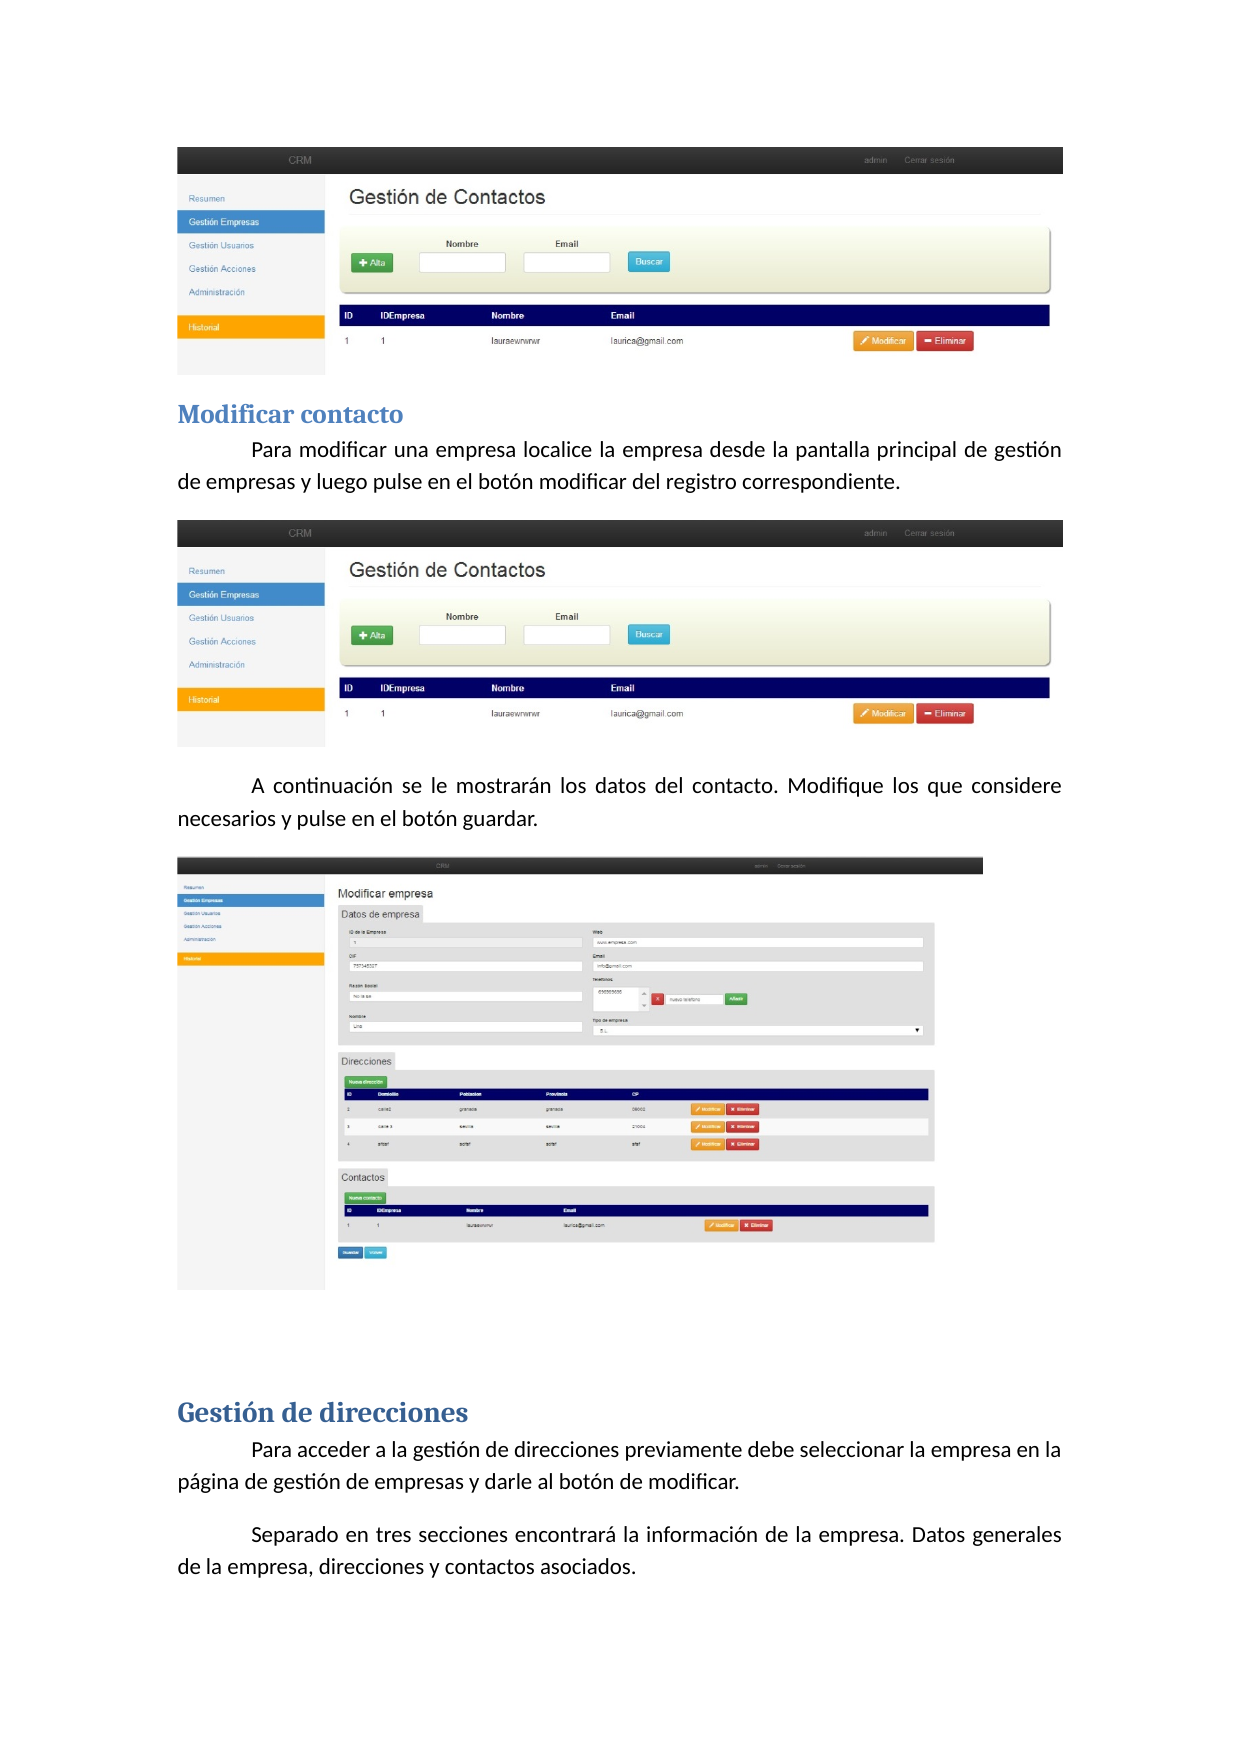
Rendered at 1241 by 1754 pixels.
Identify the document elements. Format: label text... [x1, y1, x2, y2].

text A continuación se le mostrarán los datos del contacto. Modifique los que considere necesarios y pulse en el botón guardar. [177, 772, 1063, 832]
text Para modificar una empresa localice la empresa desde la pantalla principal de gestión de empresas y luego pulse en el botón modificar del registro correspondiente. [177, 435, 1063, 495]
picture [177, 856, 983, 1290]
picture [177, 147, 1063, 375]
subtitle Gestión de direcciones [177, 1397, 1063, 1430]
text Separado en tres secciones encontrará la información de la empresa. Datos generales de la empresa, direcciones y contactos asociados. [177, 1520, 1063, 1581]
text Para acceder a la gestión de direcciones previamente debe seleccionar la empresa en la página de gestión de empresas y darle al botón de modificar. [177, 1435, 1063, 1495]
subtitle Modificar contacto [177, 399, 1063, 430]
picture [177, 520, 1063, 747]
